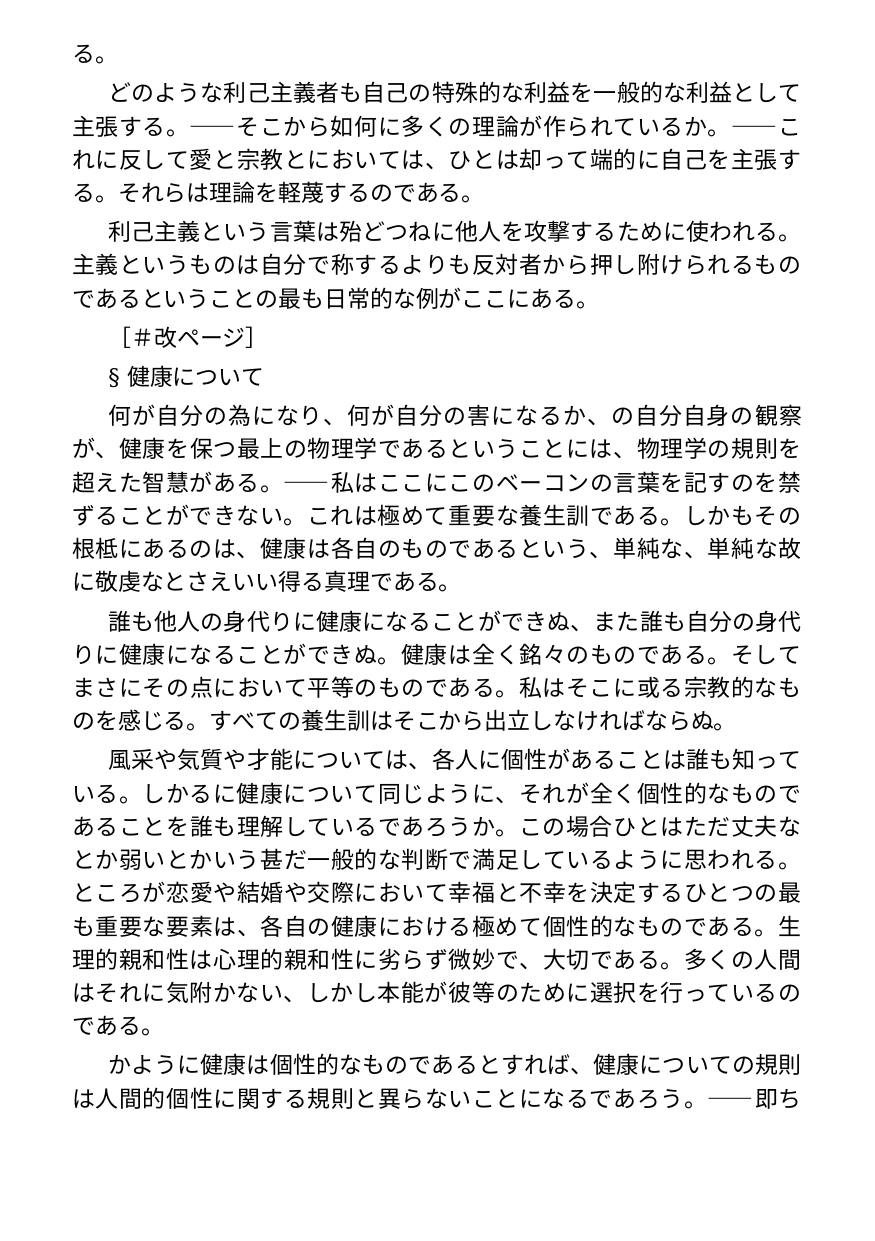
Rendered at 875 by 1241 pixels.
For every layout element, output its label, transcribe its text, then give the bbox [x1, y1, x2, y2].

text § 健康について [72, 359, 802, 392]
text る。 [72, 36, 802, 69]
text 誰も他人の身代りに健康になることができぬ、また誰も自分の身代りに健康になることができぬ。健康は全く銘々のものである。そしてまさにその点において平等のものである。私はそこに或る宗教的なものを感じる。すべての養生訓はそこから出立しなければならぬ。 [72, 603, 802, 736]
text 何が自分の為になり、何が自分の害になるか、の自分自身の観察が、健康を保つ最上の物理学であるということには、物理学の規則を超えた智慧がある。――私はここにこのベーコンの言葉を記すのを禁ずることができない。これは極めて重要な養生訓である。しかもその根柢にあるのは、健康は各自のものであるという、単純な、単純な故に敬虔なとさえいい得る真理である。 [72, 398, 802, 597]
text かように健康は個性的なものであるとすれば、健康についての規則は人間的個性に関する規則と異らないことになるであろう。――即ち [72, 1047, 802, 1114]
text どのような利己主義者も自己の特殊的な利益を一般的な利益として主張する。――そこから如何に多くの理論が作られているか。――これに反して愛と宗教とにおいては、ひとは却って端的に自己を主張する。それらは理論を軽蔑するのである。 [72, 75, 802, 208]
text 利己主義という言葉は殆どつねに他人を攻撃するために使われる。主義というものは自分で称するよりも反対者から押し附けられるものであるということの最も日常的な例がここにある。 [72, 214, 802, 314]
text ［＃改ページ］ [72, 320, 802, 353]
text 風采や気質や才能については、各人に個性があることは誰も知っている。しかるに健康について同じように、それが全く個性的なものであることを誰も理解しているであろうか。この場合ひとはただ丈夫なとか弱いとかいう甚だ一般的な判断で満足しているように思われる。ところが恋愛や結婚や交際において幸福と不幸を決定するひとつの最も重要な要素は、各自の健康における極めて個性的なものである。生理的親和性は心理的親和性に劣らず微妙で、大切である。多くの人間はそれに気附かない、しかし本能が彼等のために選択を行っているのである。 [72, 742, 802, 1041]
